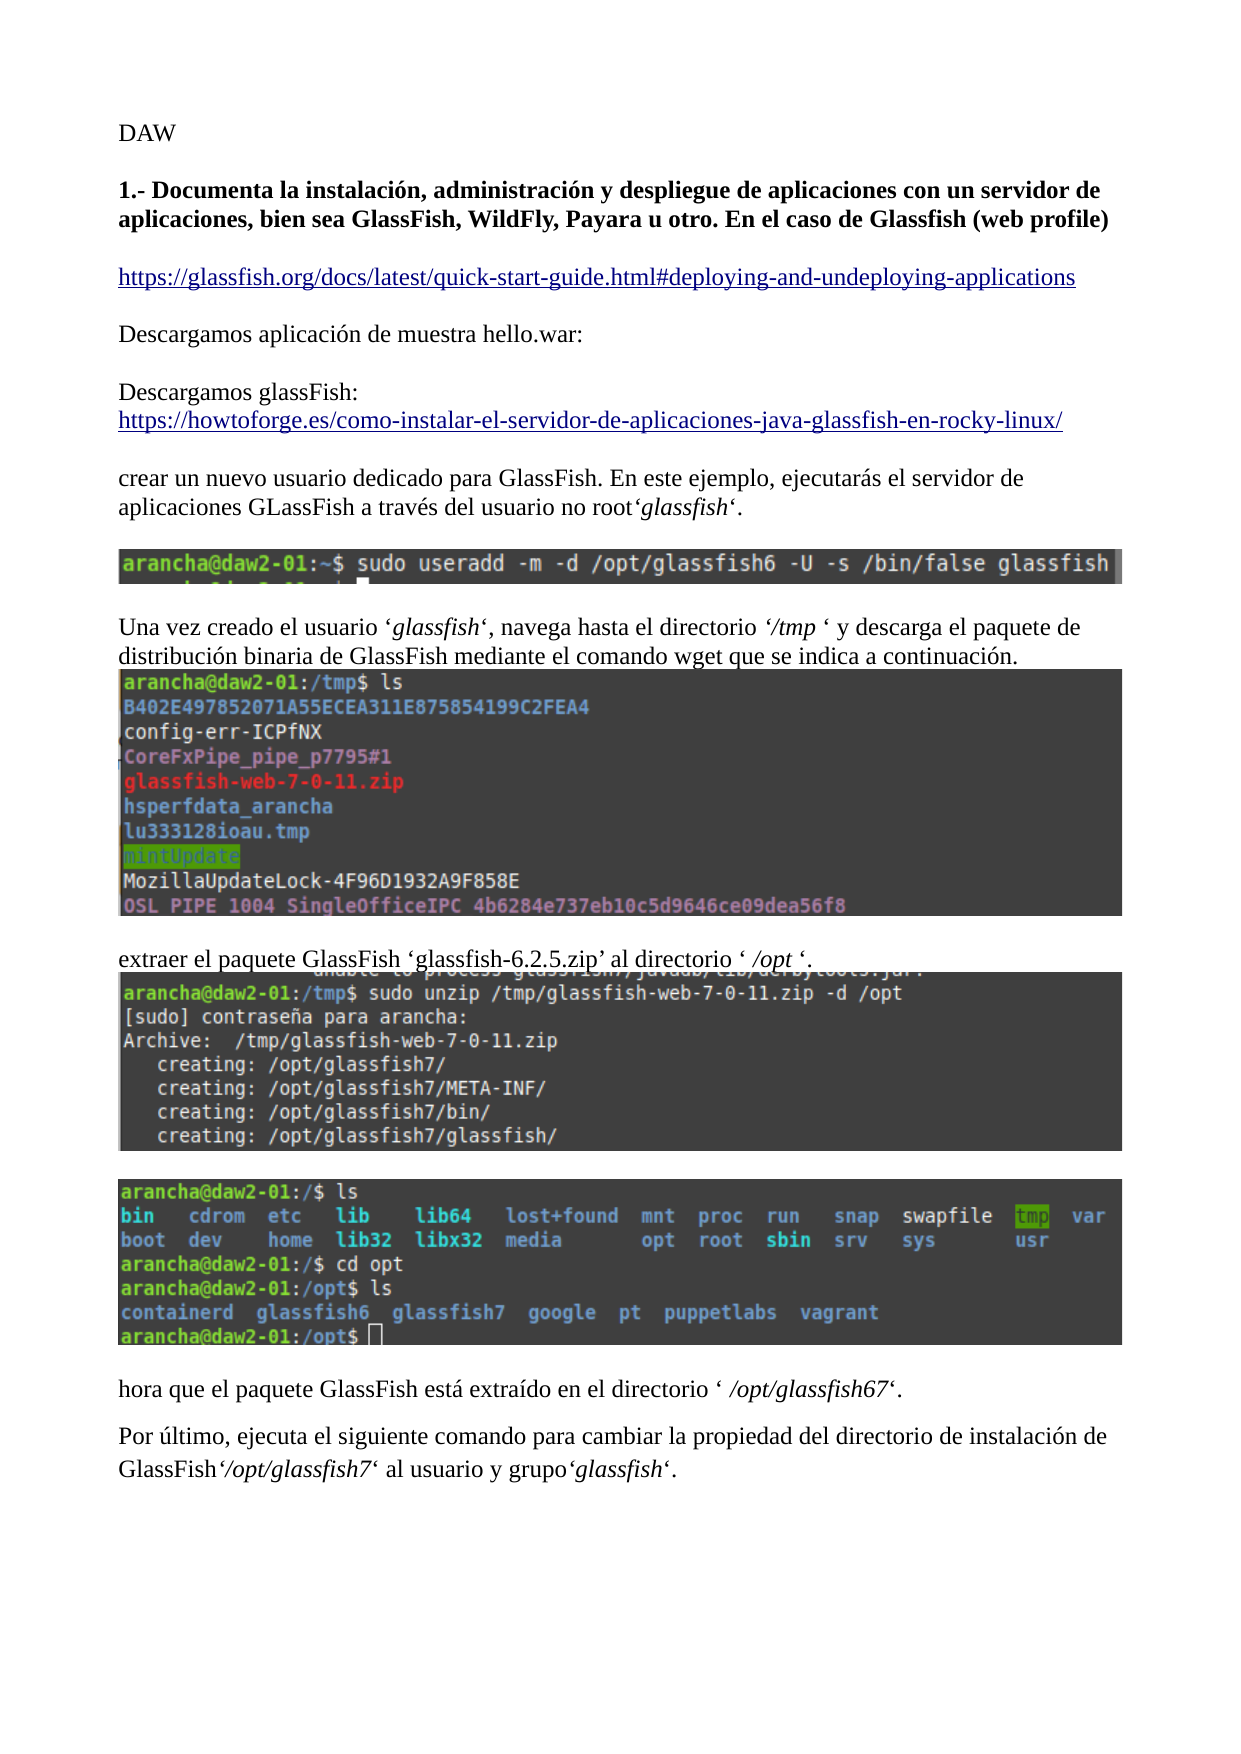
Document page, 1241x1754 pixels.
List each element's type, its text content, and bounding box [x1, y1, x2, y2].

picture [118, 972, 1123, 1151]
text Descargamos glassFish: [118, 377, 1122, 406]
text hora que el paquete GlassFish está extraído en el directorio ‘ /opt/glassfish67‘. [118, 1374, 1122, 1402]
text Una vez creado el usuario ‘glassfish‘, navega hasta el directorio ‘/tmp ‘ y descarga el paquete de distribución binaria de GlassFish mediante el comando wget que se indica a continuación. [118, 612, 1122, 669]
picture [118, 1179, 1123, 1345]
picture [118, 549, 1123, 584]
text https://howtoforge.es/como-instalar-el-servidor-de-aplicaciones-java-glassfish-en-rocky-linux/ [118, 406, 1122, 434]
text DAW [118, 118, 1122, 147]
text extraer el paquete GlassFish ‘glassfish-6.2.5.zip’ al directorio ‘ /opt ‘. [118, 944, 1122, 972]
text Por último, ejecuta el siguiente comando para cambiar la propiedad del directorio de instalación de GlassFish‘/opt/glassfish7‘ al usuario y grupo‘glassfish‘. [118, 1421, 1122, 1483]
text Descargamos aplicación de muestra hello.war: [118, 319, 1122, 348]
text 1.- Documenta la instalación, administración y despliegue de aplicaciones con un servidor de aplicaciones, bien sea GlassFish, WildFly, Payara u otro. En el caso de Glassfish (web profile) [118, 176, 1122, 233]
text https://glassfish.org/docs/latest/quick-start-guide.html#deploying-and-undeploying-applications [118, 262, 1122, 291]
picture [118, 669, 1123, 916]
text crear un nuevo usuario dedicado para GlassFish. En este ejemplo, ejecutarás el servidor de aplicaciones GLassFish a través del usuario no root‘glassfish‘. [118, 463, 1122, 521]
